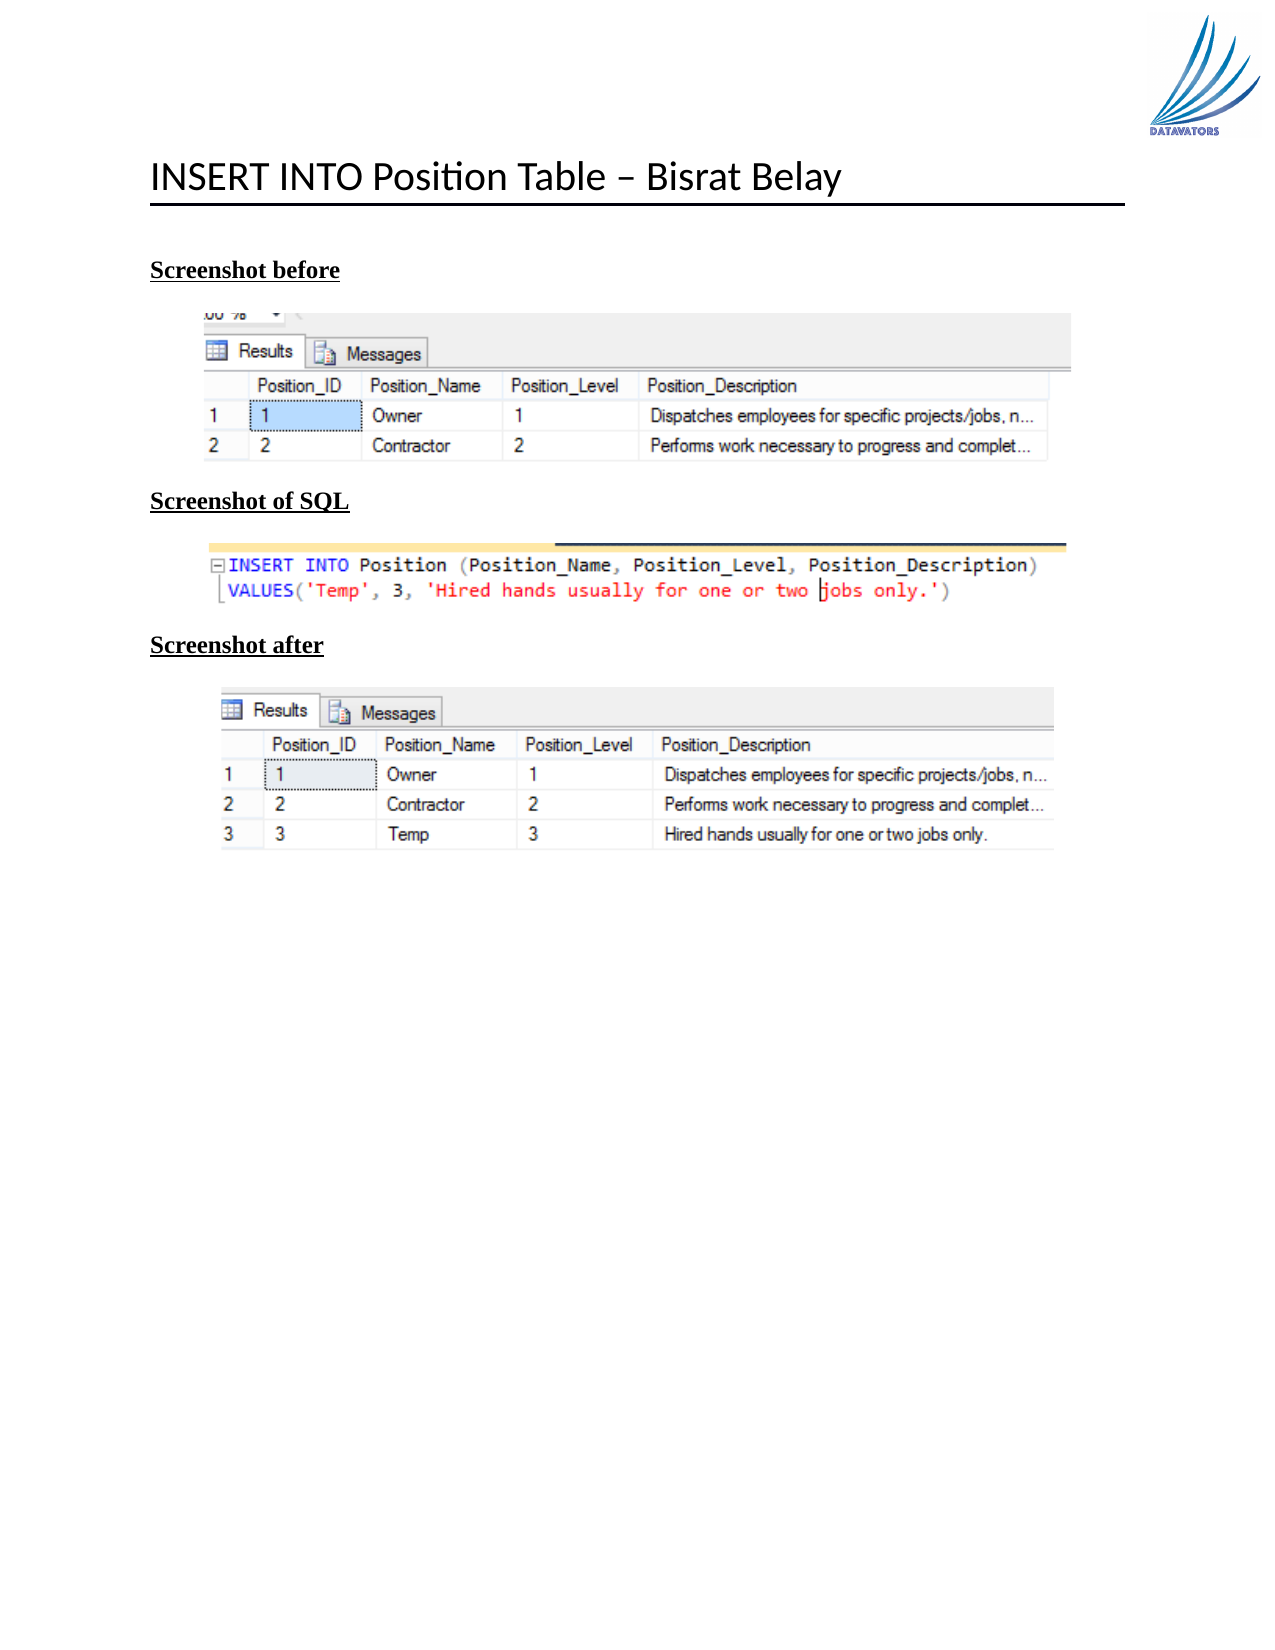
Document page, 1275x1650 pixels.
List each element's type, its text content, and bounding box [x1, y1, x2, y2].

picture [208, 543, 1067, 616]
picture [221, 687, 1054, 877]
text Screenshot before [150, 256, 1125, 284]
text Screenshot after [150, 630, 1125, 659]
picture [203, 313, 1072, 487]
picture [1146, 12, 1263, 138]
text Screenshot of SQL [150, 399, 1125, 515]
text INSERT INTO Position Table – Bisrat Belay [150, 150, 1125, 203]
